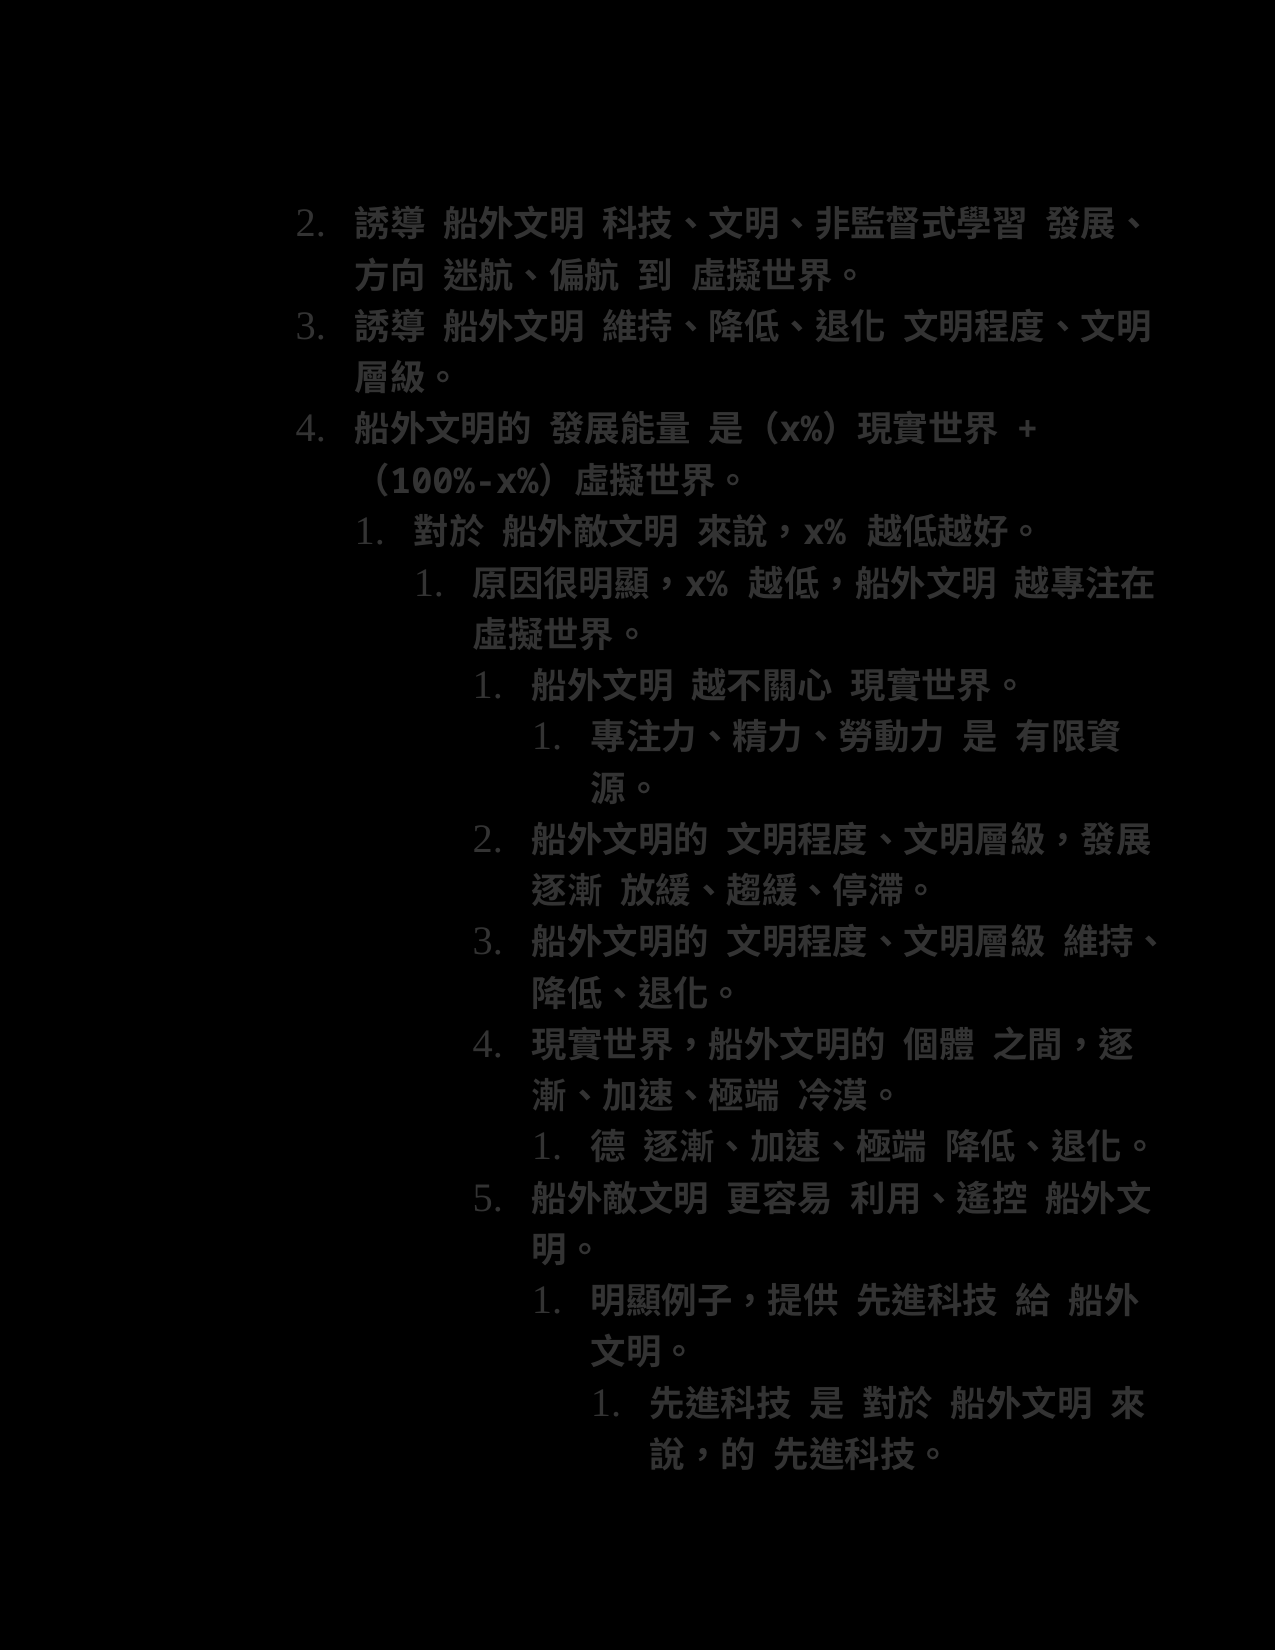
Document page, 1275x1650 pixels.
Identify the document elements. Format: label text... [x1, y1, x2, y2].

list 誘導 船外文明 維持、降低、退化 文明程度、文明層級。 [295, 298, 1157, 401]
list 明顯例子，提供 先進科技 給 船外文明。 [532, 1272, 1157, 1375]
list 對於 船外敵文明 來說，x% 越低越好。 [354, 503, 1157, 555]
list 原因很明顯，x% 越低，船外文明 越專注在 虛擬世界。 [413, 555, 1157, 657]
list 船外文明的 文明程度、文明層級，發展 逐漸 放緩、趨緩、停滯。 [472, 811, 1157, 914]
list 現實世界，船外文明的 個體 之間，逐漸、加速、極端 冷漠。 [472, 1016, 1157, 1119]
list 先進科技 是 對於 船外文明 來說，的 先進科技。 [591, 1375, 1157, 1477]
list 船外文明的 文明程度、文明層級 維持、降低、退化。 [472, 914, 1157, 1016]
list 船外文明 越不關心 現實世界。 [472, 657, 1157, 709]
list 德 逐漸、加速、極端 降低、退化。 [532, 1119, 1157, 1170]
list 船外敵文明 更容易 利用、遙控 船外文明。 [472, 1170, 1157, 1272]
list 專注力、精力、勞動力 是 有限資源。 [532, 709, 1157, 811]
list 誘導 船外文明 科技、文明、非監督式學習 發展、方向 迷航、偏航 到 虛擬世界。 [295, 196, 1157, 298]
list 船外文明的 發展能量 是（x%）現實世界 +（100%-x%）虛擬世界。 [295, 401, 1157, 503]
